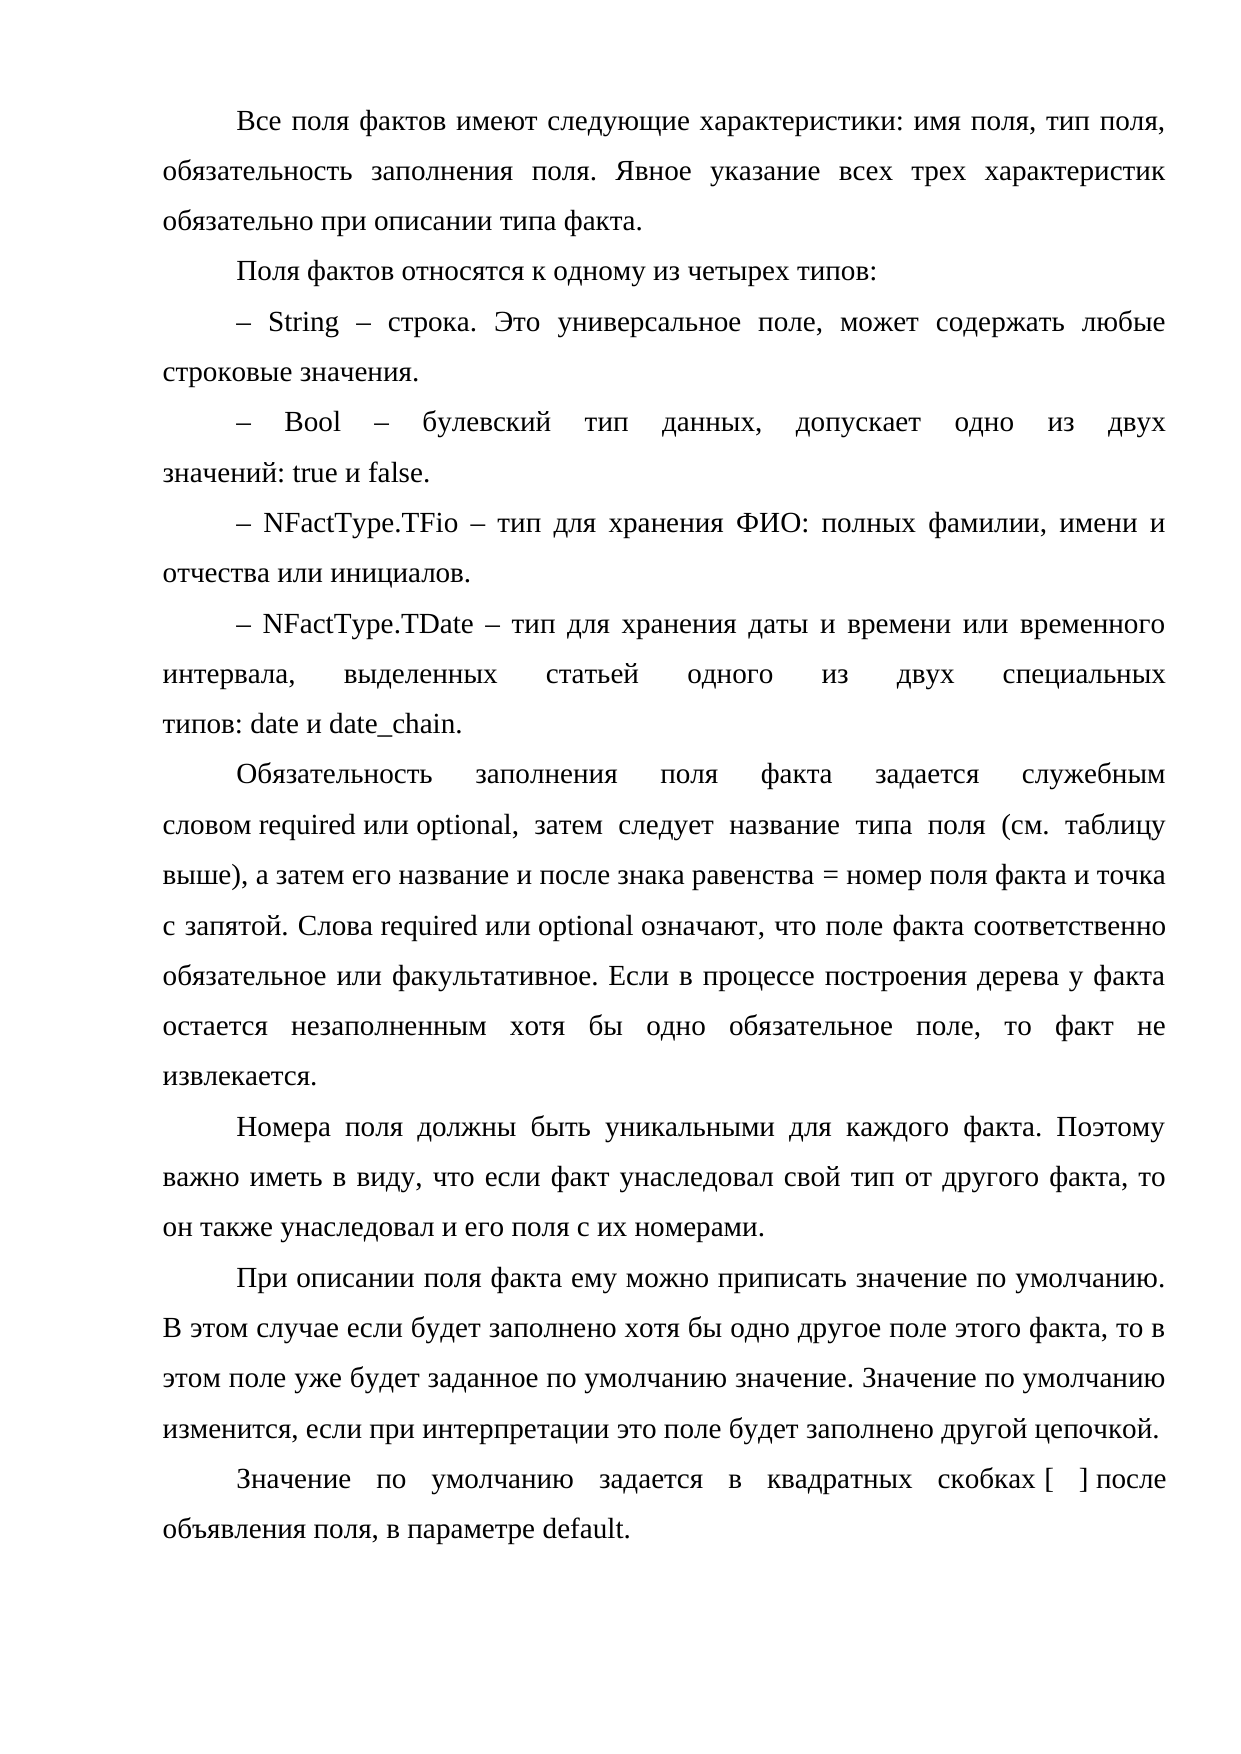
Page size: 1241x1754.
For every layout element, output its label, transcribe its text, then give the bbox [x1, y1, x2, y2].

text – NFactType.TDate – тип для хранения даты и времени или временного интервала, выделенных статьей одного из двух специальных типов: date и date_chain. [162, 606, 1166, 740]
text – NFactType.TFio – тип для хранения ФИО: полных фамилии, имени и отчества или инициалов. [162, 505, 1166, 589]
text Все поля фактов имеют следующие характеристики: имя поля, тип поля, обязательность заполнения поля. Явное указание всех трех характеристик обязательно при описании типа факта. [162, 103, 1166, 237]
text – String – cтрока. Это универсальное поле, может содержать любые строковые значения. [162, 304, 1166, 388]
text Поля фактов относятся к одному из четырех типов: [162, 253, 1166, 287]
text Значение по умолчанию задается в квадратных скобках [ ] после объявления поля, в параметре default. [162, 1461, 1166, 1545]
text При описании поля факта ему можно приписать значение по умолчанию. В этом случае если будет заполнено хотя бы одно другое поле этого факта, то в этом поле уже будет заданное по умолчанию значение. Значение по умолчанию изменится, если при интерпретации это поле будет заполнено другой цепочкой. [162, 1260, 1166, 1444]
text Обязательность заполнения поля факта задается служебным словом required или optional, затем следует название типа поля (см. таблицу выше), а затем его название и после знака равенства = номер поля факта и точка с запятой. Слова required или optional означают, что поле факта соответственно обязательное или факультативное. Если в процессе построения дерева у факта остается незаполненным хотя бы одно обязательное поле, то факт не извлекается. [162, 757, 1166, 1092]
text – Bool – булевский тип данных, допускает одно из двух значений: true и false. [162, 404, 1166, 488]
text Номера поля должны быть уникальными для каждого факта. Поэтому важно иметь в виду, что если факт унаследовал свой тип от другого факта, то он также унаследовал и его поля с их номерами. [162, 1109, 1166, 1243]
